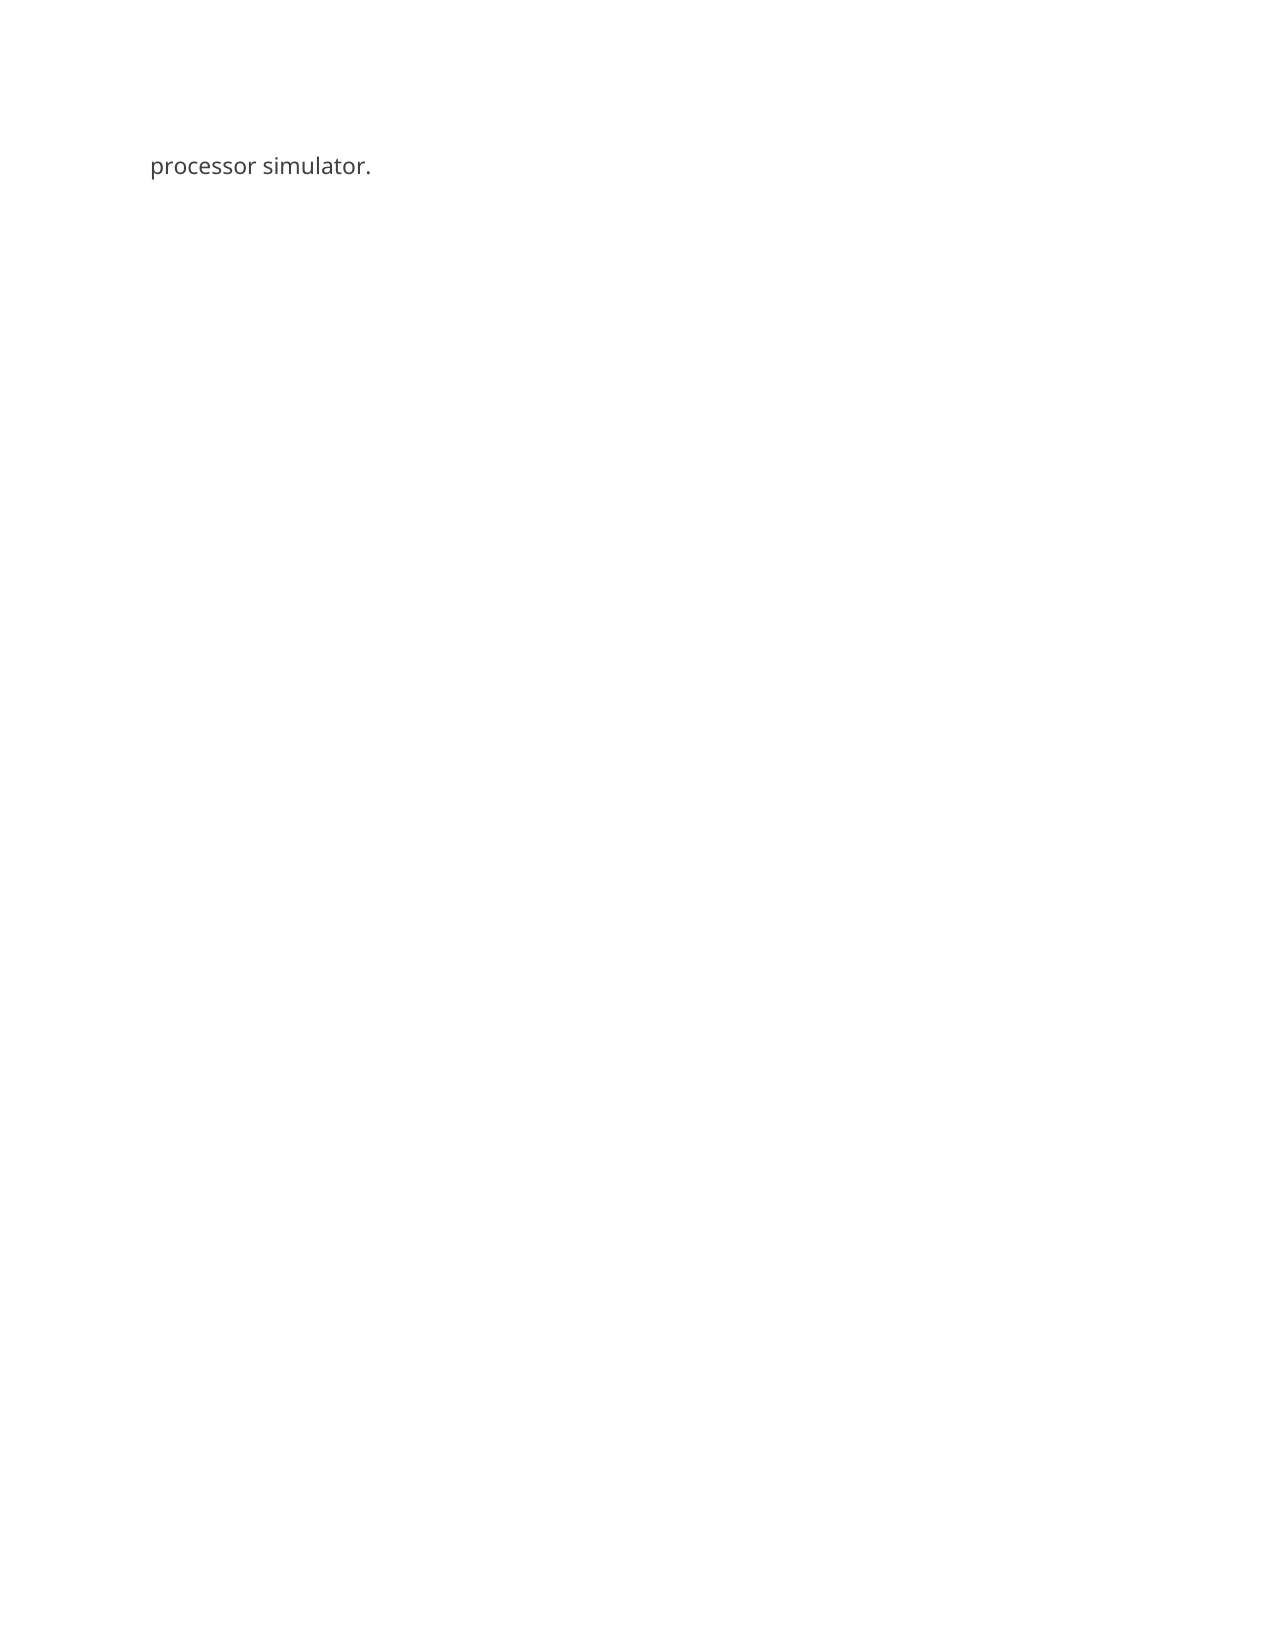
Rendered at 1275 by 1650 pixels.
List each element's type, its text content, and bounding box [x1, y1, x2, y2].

text processor simulator. [150, 150, 1125, 181]
